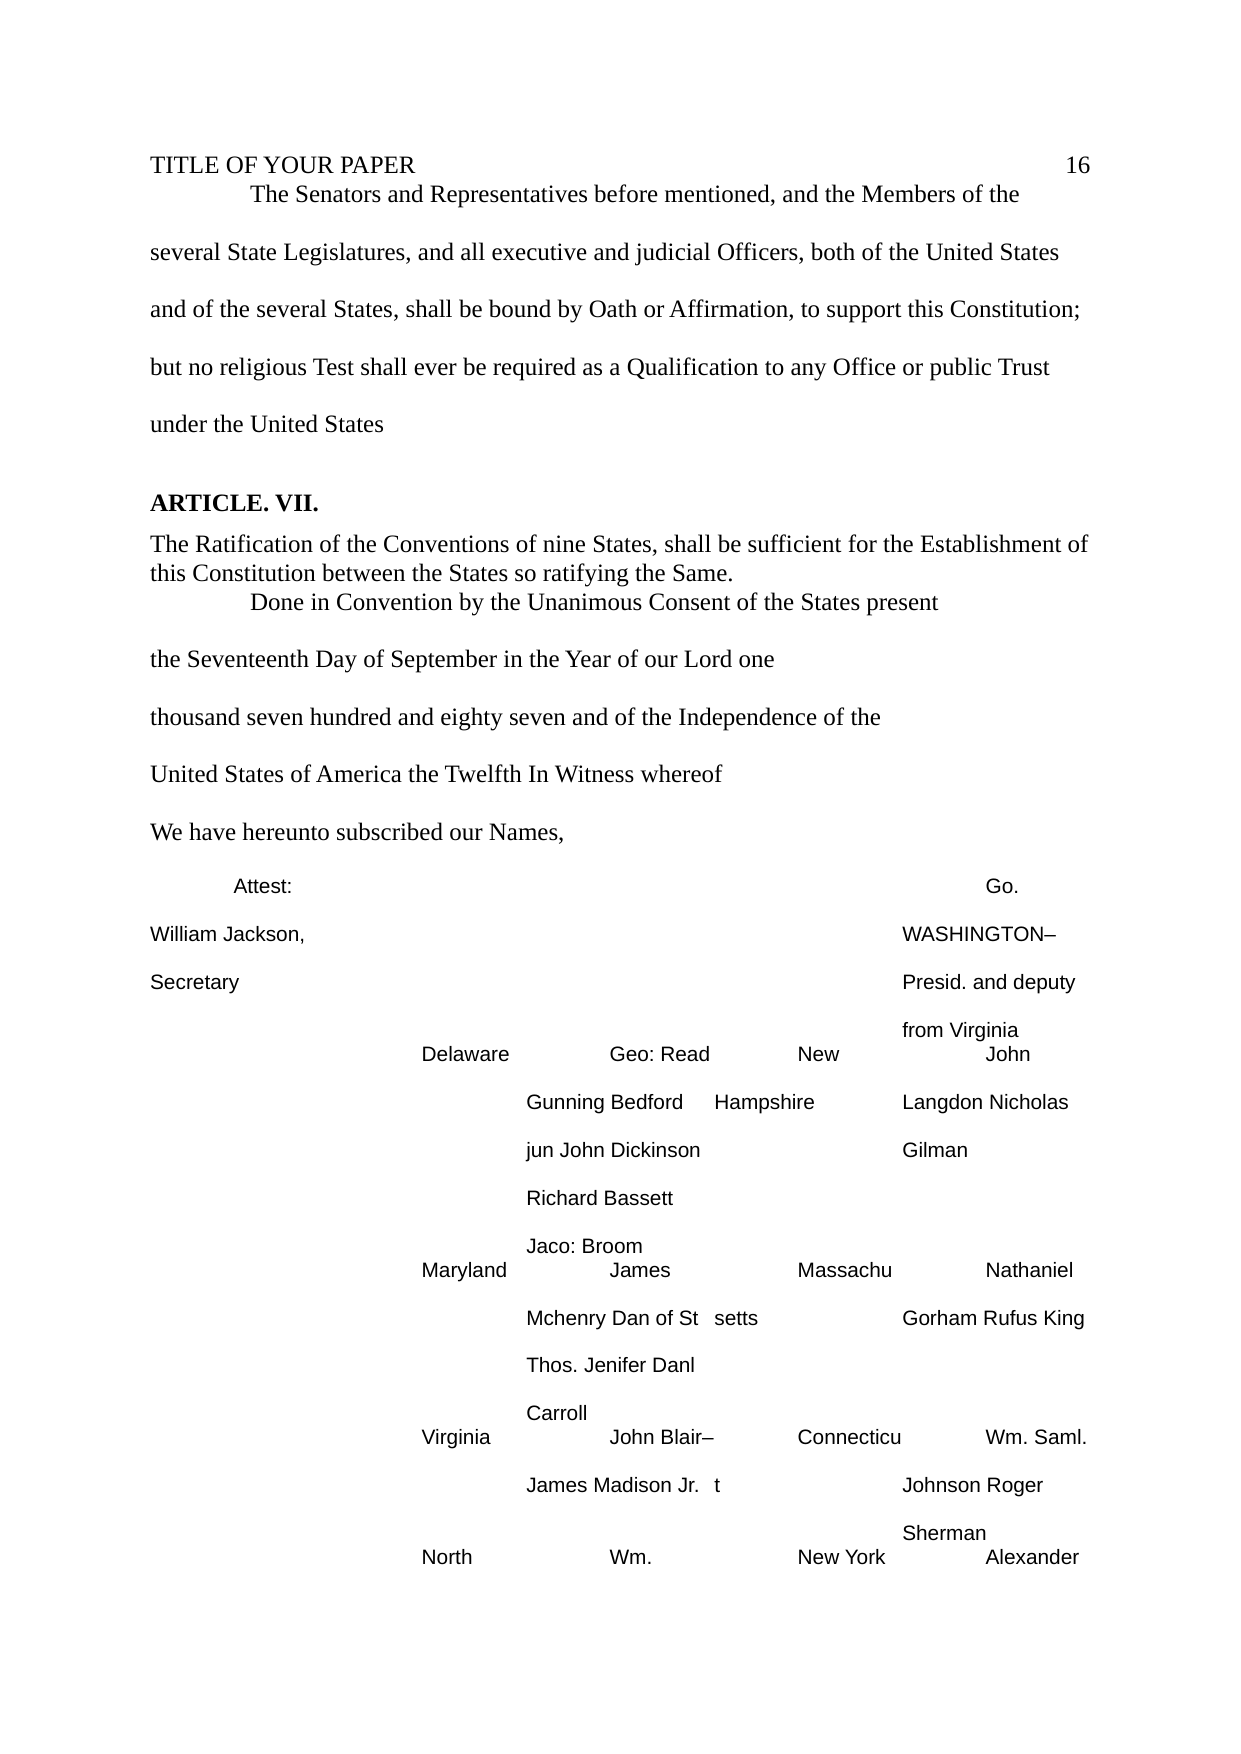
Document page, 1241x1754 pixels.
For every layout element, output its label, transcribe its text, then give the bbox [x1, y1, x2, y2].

table_cell Virginia [338, 1425, 526, 1545]
table_header [526, 874, 714, 1042]
table_header Attest: William Jackson, Secretary [150, 874, 338, 1042]
text Done in Convention by the Unanimous Consent of the States present the Seventeenth Day of September in the Year of our Lord one thousand seven hundred and eighty seven and of the Independence of the United States of America the Twelfth In Witness whereof We have hereunto subscribed our Names, [150, 587, 1090, 845]
table_cell New York [714, 1545, 902, 1574]
table_cell Geo: Read Gunning Bedford jun John Dickinson Richard Bassett Jaco: Broom [526, 1042, 714, 1257]
text The Senators and Representatives before mentioned, and the Members of the several State Legislatures, and all executive and judicial Officers, both of the United States and of the several States, shall be bound by Oath or Affirmation, to support this Constitution; but no religious Test shall ever be required as a Qualification to any Office or public Trust under the United States [150, 179, 1090, 438]
table_cell Maryland [338, 1258, 526, 1425]
table_cell Massachusetts [714, 1258, 902, 1425]
text The Ratification of the Conventions of nine States, shall be sufficient for the Establishment of this Constitution between the States so ratifying the Same. [150, 529, 1090, 587]
table_cell [150, 1425, 338, 1545]
table_cell Alexander [902, 1545, 1090, 1574]
table_cell Wm. Saml. Johnson Roger Sherman [902, 1425, 1090, 1545]
table_header [338, 874, 526, 1042]
table_cell John Blair– James Madison Jr. [526, 1425, 714, 1545]
table_cell [150, 1545, 338, 1574]
table_header Go. WASHINGTON– Presid. and deputy from Virginia [902, 874, 1090, 1042]
table_cell [150, 1042, 338, 1257]
table_header [714, 874, 902, 1042]
table_cell North [338, 1545, 526, 1574]
table_cell Nathaniel Gorham Rufus King [902, 1258, 1090, 1425]
subtitle ARTICLE. VII. [150, 488, 1090, 517]
table_cell [150, 1258, 338, 1425]
table_cell James Mchenry Dan of St Thos. Jenifer Danl Carroll [526, 1258, 714, 1425]
table_cell Wm. [526, 1545, 714, 1574]
table_cell John Langdon Nicholas Gilman [902, 1042, 1090, 1257]
table_cell Delaware [338, 1042, 526, 1257]
table_cell Connecticut [714, 1425, 902, 1545]
table_cell New Hampshire [714, 1042, 902, 1257]
